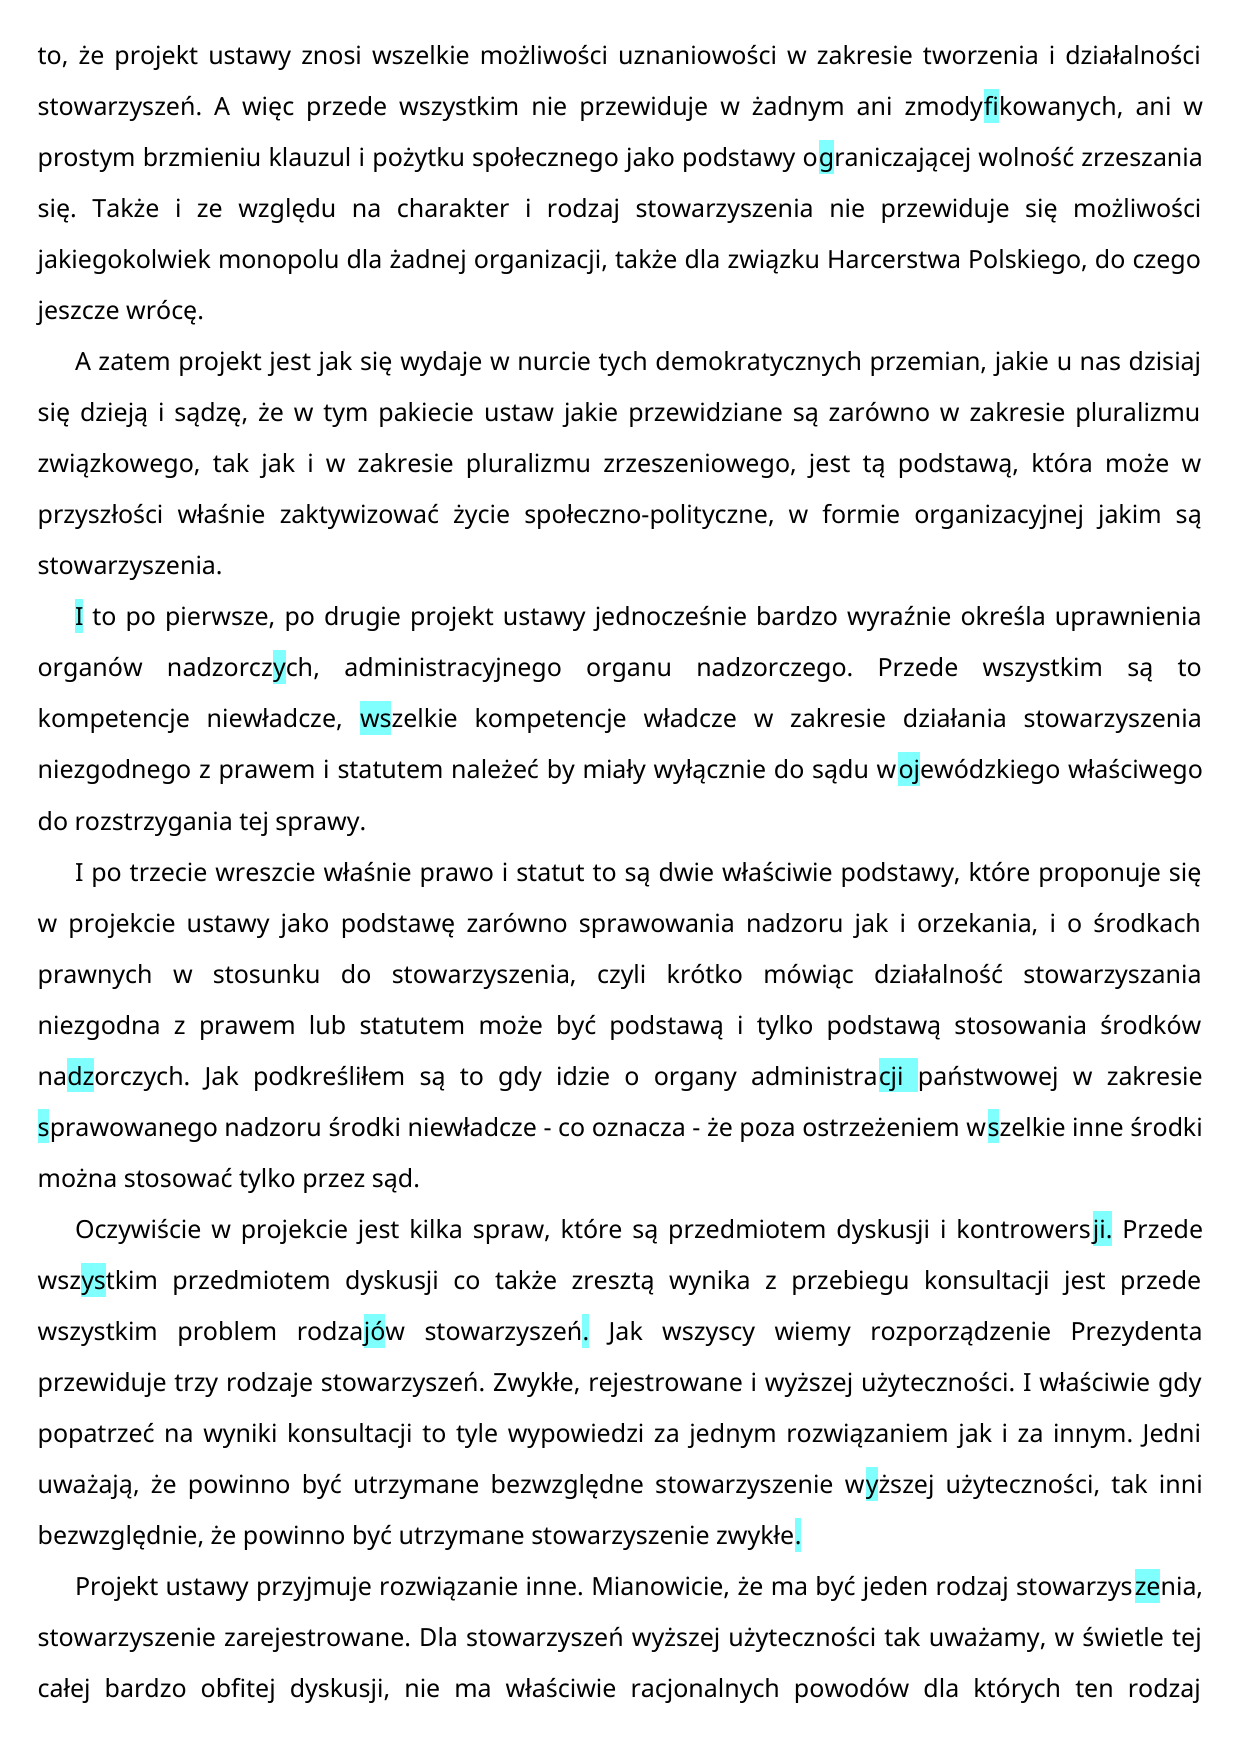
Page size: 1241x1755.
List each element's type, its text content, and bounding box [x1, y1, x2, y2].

text Projekt ustawy przyjmuje rozwiązanie inne. Mianowicie, że ma być jeden rodzaj stowarzyszenia, stowarzyszenie zarejestrowane. Dla stowarzyszeń wyższej użyteczności tak uważamy, w świetle tej całej bardzo obfitej dyskusji, nie ma właściwie racjonalnych powodów dla których ten rodzaj [37, 1569, 1203, 1705]
text I to po pierwsze, po drugie projekt ustawy jednocześnie bardzo wyraźnie określa uprawnienia organów nadzorczych, administracyjnego organu nadzorczego. Przede wszystkim są to kompetencje niewładcze, wszelkie kompetencje władcze w zakresie działania stowarzyszenia niezgodnego z prawem i statutem należeć by miały wyłącznie do sądu wojewódzkiego właściwego do rozstrzygania tej sprawy. [37, 599, 1203, 837]
text Oczywiście w projekcie jest kilka spraw, które są przedmiotem dyskusji i kontrowersji. Przede wszystkim przedmiotem dyskusji co także zresztą wynika z przebiegu konsultacji jest przede wszystkim problem rodzajów stowarzyszeń. Jak wszyscy wiemy rozporządzenie Prezydenta przewiduje trzy rodzaje stowarzyszeń. Zwykłe, rejestrowane i wyższej użyteczności. I właściwie gdy popatrzeć na wyniki konsultacji to tyle wypowiedzi za jednym rozwiązaniem jak i za innym. Jedni uważają, że powinno być utrzymane bezwzględne stowarzyszenie wyższej użyteczności, tak inni bezwzględnie, że powinno być utrzymane stowarzyszenie zwykłe. [37, 1211, 1203, 1552]
text to, że projekt ustawy znosi wszelkie możliwości uznaniowości w zakresie tworzenia i działalności stowarzyszeń. A więc przede wszystkim nie przewiduje w żadnym ani zmodyfikowanych, ani w prostym brzmieniu klauzul i pożytku społecznego jako podstawy ograniczającej wolność zrzeszania się. Także i ze względu na charakter i rodzaj stowarzyszenia nie przewiduje się możliwości jakiegokolwiek monopolu dla żadnej organizacji, także dla związku Harcerstwa Polskiego, do czego jeszcze wrócę. [37, 37, 1203, 327]
text I po trzecie wreszcie właśnie prawo i statut to są dwie właściwie podstawy, które proponuje się w projekcie ustawy jako podstawę zarówno sprawowania nadzoru jak i orzekania, i o środkach prawnych w stosunku do stowarzyszenia, czyli krótko mówiąc działalność stowarzyszania niezgodna z prawem lub statutem może być podstawą i tylko podstawą stosowania środków nadzorczych. Jak podkreśliłem są to gdy idzie o organy administracji państwowej w zakresie sprawowanego nadzoru środki niewładcze - co oznacza - że poza ostrzeżeniem wszelkie inne środki można stosować tylko przez sąd. [37, 854, 1203, 1194]
text A zatem projekt jest jak się wydaje w nurcie tych demokratycznych przemian, jakie u nas dzisiaj się dzieją i sądzę, że w tym pakiecie ustaw jakie przewidziane są zarówno w zakresie pluralizmu związkowego, tak jak i w zakresie pluralizmu zrzeszeniowego, jest tą podstawą, która może w przyszłości właśnie zaktywizować życie społeczno-polityczne, w formie organizacyjnej jakim są stowarzyszenia. [37, 344, 1203, 582]
